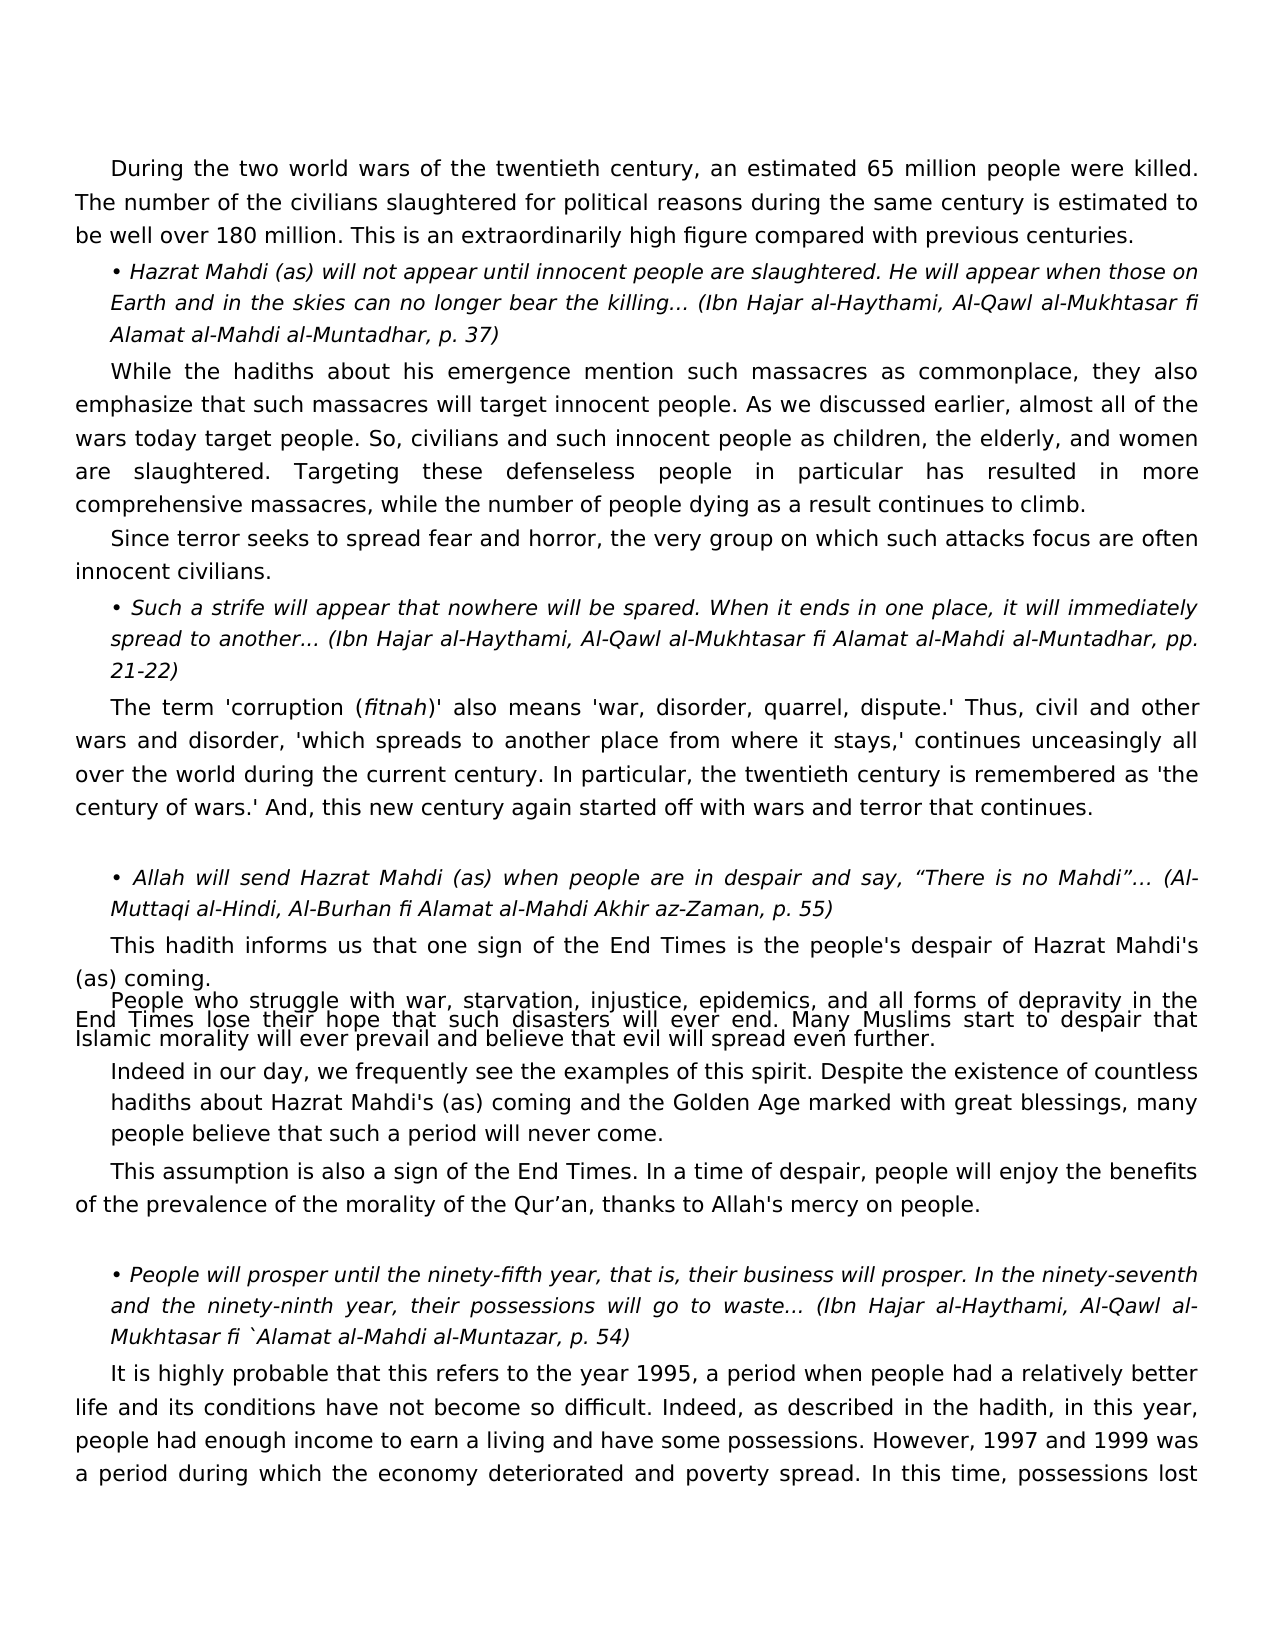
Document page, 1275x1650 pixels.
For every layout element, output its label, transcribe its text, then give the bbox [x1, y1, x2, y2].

text This hadith informs us that one sign of the End Times is the people's despair of Hazrat Mahdi's (as) coming. [75, 927, 1200, 993]
text • Allah will send Hazrat Mahdi (as) when people are in despair and say, “There is no Mahdi”… (Al-Muttaqi al-Hindi, Al-Burhan fi Alamat al-Mahdi Akhir az-Zaman, p. 55) [110, 860, 1200, 922]
text • Such a strife will appear that nowhere will be spared. When it ends in one place, it will immediately spread to another... (Ibn Hajar al-Haythami, Al-Qawl al-Mukhtasar fi Alamat al-Mahdi al-Muntadhar, pp. 21-22) [110, 591, 1200, 684]
text It is highly probable that this refers to the year 1995, a period when people had a relatively better life and its conditions have not become so difficult. Indeed, as described in the hadith, in this year, people had enough income to earn a living and have some possessions. However, 1997 and 1999 was a period during which the economy deteriorated and poverty spread. In this time, possessions lost [75, 1355, 1200, 1488]
text People who struggle with war, starvation, injustice, epidemics, and all forms of depravity in the End Times lose their hope that such disasters will ever end. Many Muslims start to despair that Islamic morality will ever prevail and believe that evil will spread even further. [75, 993, 1200, 1050]
text • People will prosper until the ninety-fifth year, that is, their business will prosper. In the ninety-seventh and the ninety-ninth year, their possessions will go to waste... (Ibn Hajar al-Haythami, Al-Qawl al-Mukhtasar fi `Alamat al-Mahdi al-Muntazar, p. 54) [110, 1257, 1200, 1351]
text During the two world wars of the twentieth century, an estimated 65 million people were killed. The number of the civilians slaughtered for political reasons during the same century is estimated to be well over 180 million. This is an extraordinarily high figure compared with previous centuries. [75, 150, 1200, 250]
text This assumption is also a sign of the End Times. In a time of despair, people will enjoy the benefits of the prevalence of the morality of the Qur’an, thanks to Allah's mercy on people. [75, 1152, 1200, 1219]
text Indeed in our day, we frequently see the examples of this spirit. Despite the existence of countless hadiths about Hazrat Mahdi's (as) coming and the Golden Age marked with great blessings, many people believe that such a period will never come. [110, 1054, 1200, 1148]
text Since terror seeks to spread fear and horror, the very group on which such attacks focus are often innocent civilians. [75, 519, 1200, 586]
text • Hazrat Mahdi (as) will not appear until innocent people are slaughtered. He will appear when those on Earth and in the skies can no longer bear the killing... (Ibn Hajar al-Haythami, Al-Qawl al-Mukhtasar fi Alamat al-Mahdi al-Muntadhar, p. 37) [110, 254, 1200, 348]
text The term 'corruption (fitnah)' also means 'war, disorder, quarrel, dispute.' Thus, civil and other wars and disorder, 'which spreads to another place from where it stays,' continues unceasingly all over the world during the current century. In particular, the twentieth century is remembered as 'the century of wars.' And, this new century again started off with wars and terror that continues. [75, 689, 1200, 822]
text While the hadiths about his emergence mention such massacres as commonplace, they also emphasize that such massacres will target innocent people. As we discussed earlier, almost all of the wars today target people. So, civilians and such innocent people as children, the elderly, and women are slaughtered. Targeting these defenseless people in particular has resulted in more comprehensive massacres, while the number of people dying as a result continues to climb. [75, 353, 1200, 519]
